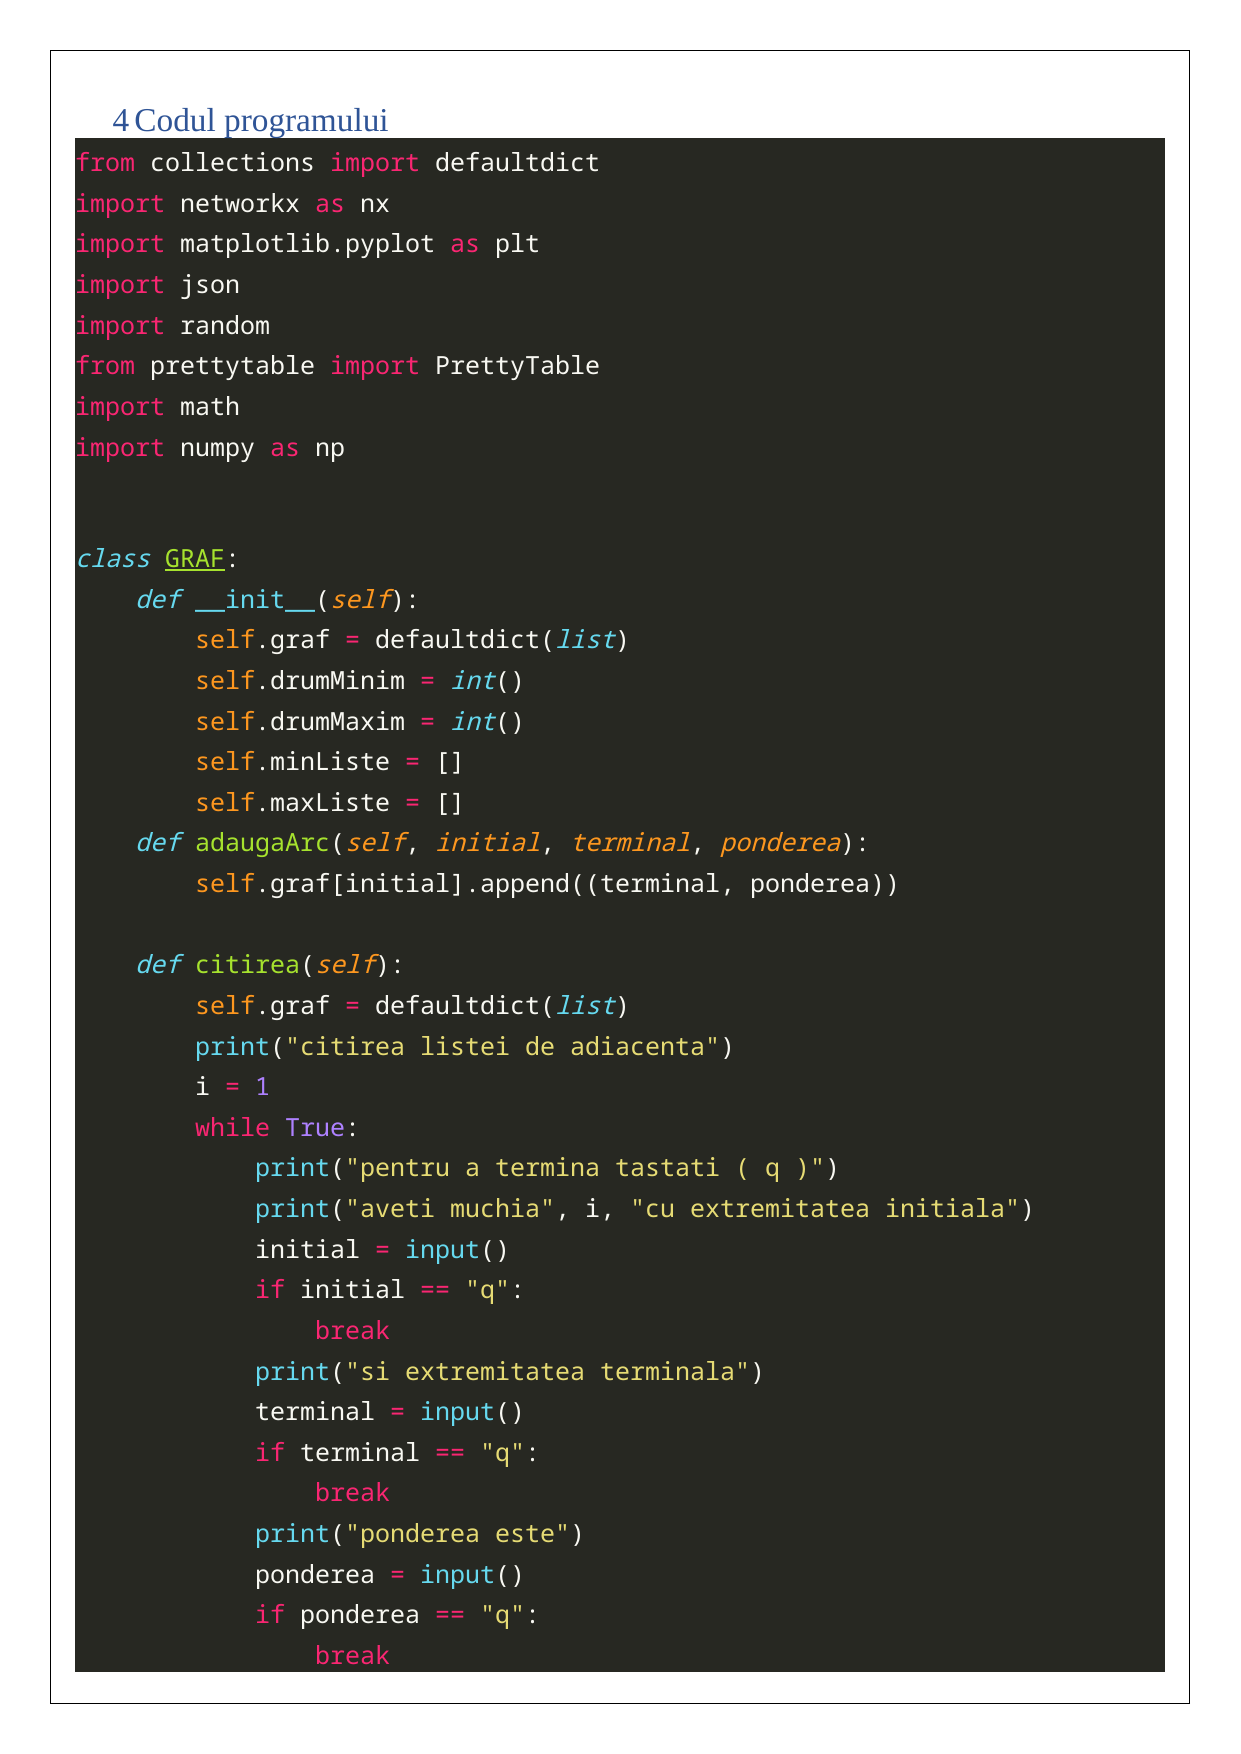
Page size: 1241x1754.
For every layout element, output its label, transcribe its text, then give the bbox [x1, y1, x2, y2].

text import random [75, 301, 1165, 341]
text break [75, 1631, 1165, 1672]
text print("pentru a termina tastati ( q )") [75, 1143, 1165, 1184]
text i = 1 [75, 1062, 1165, 1103]
text break [75, 1306, 1165, 1347]
text class GRAF: [75, 534, 1165, 575]
text print("si extremitatea terminala") [75, 1347, 1165, 1387]
text import matplotlib.pyplot as plt [75, 219, 1165, 260]
text from collections import defaultdict [75, 138, 1165, 179]
text break [75, 1468, 1165, 1509]
text self.graf = defaultdict(list) [75, 615, 1165, 656]
text self.drumMaxim = int() [75, 697, 1165, 737]
text import numpy as np [75, 423, 1165, 463]
text def __init__(self): [75, 575, 1165, 615]
text import networkx as nx [75, 179, 1165, 219]
text print("aveti muchia", i, "cu extremitatea initiala") [75, 1184, 1165, 1225]
text self.maxListe = [] [75, 778, 1165, 818]
text self.graf = defaultdict(list) [75, 981, 1165, 1022]
text print("ponderea este") [75, 1509, 1165, 1550]
text import json [75, 260, 1165, 301]
text self.drumMinim = int() [75, 656, 1165, 697]
subtitle Codul programului [90, 100, 1165, 138]
text from prettytable import PrettyTable [75, 341, 1165, 382]
text self.graf[initial].append((terminal, ponderea)) [75, 859, 1165, 900]
text if ponderea == "q": [75, 1590, 1165, 1631]
text print("citirea listei de adiacenta") [75, 1022, 1165, 1062]
text ponderea = input() [75, 1550, 1165, 1590]
text def adaugaArc(self, initial, terminal, ponderea): [75, 818, 1165, 859]
text initial = input() [75, 1225, 1165, 1265]
text def citirea(self): [75, 940, 1165, 981]
text self.minListe = [] [75, 737, 1165, 778]
text terminal = input() [75, 1387, 1165, 1428]
text while True: [75, 1103, 1165, 1143]
text if terminal == "q": [75, 1428, 1165, 1468]
text if initial == "q": [75, 1265, 1165, 1306]
text import math [75, 382, 1165, 423]
